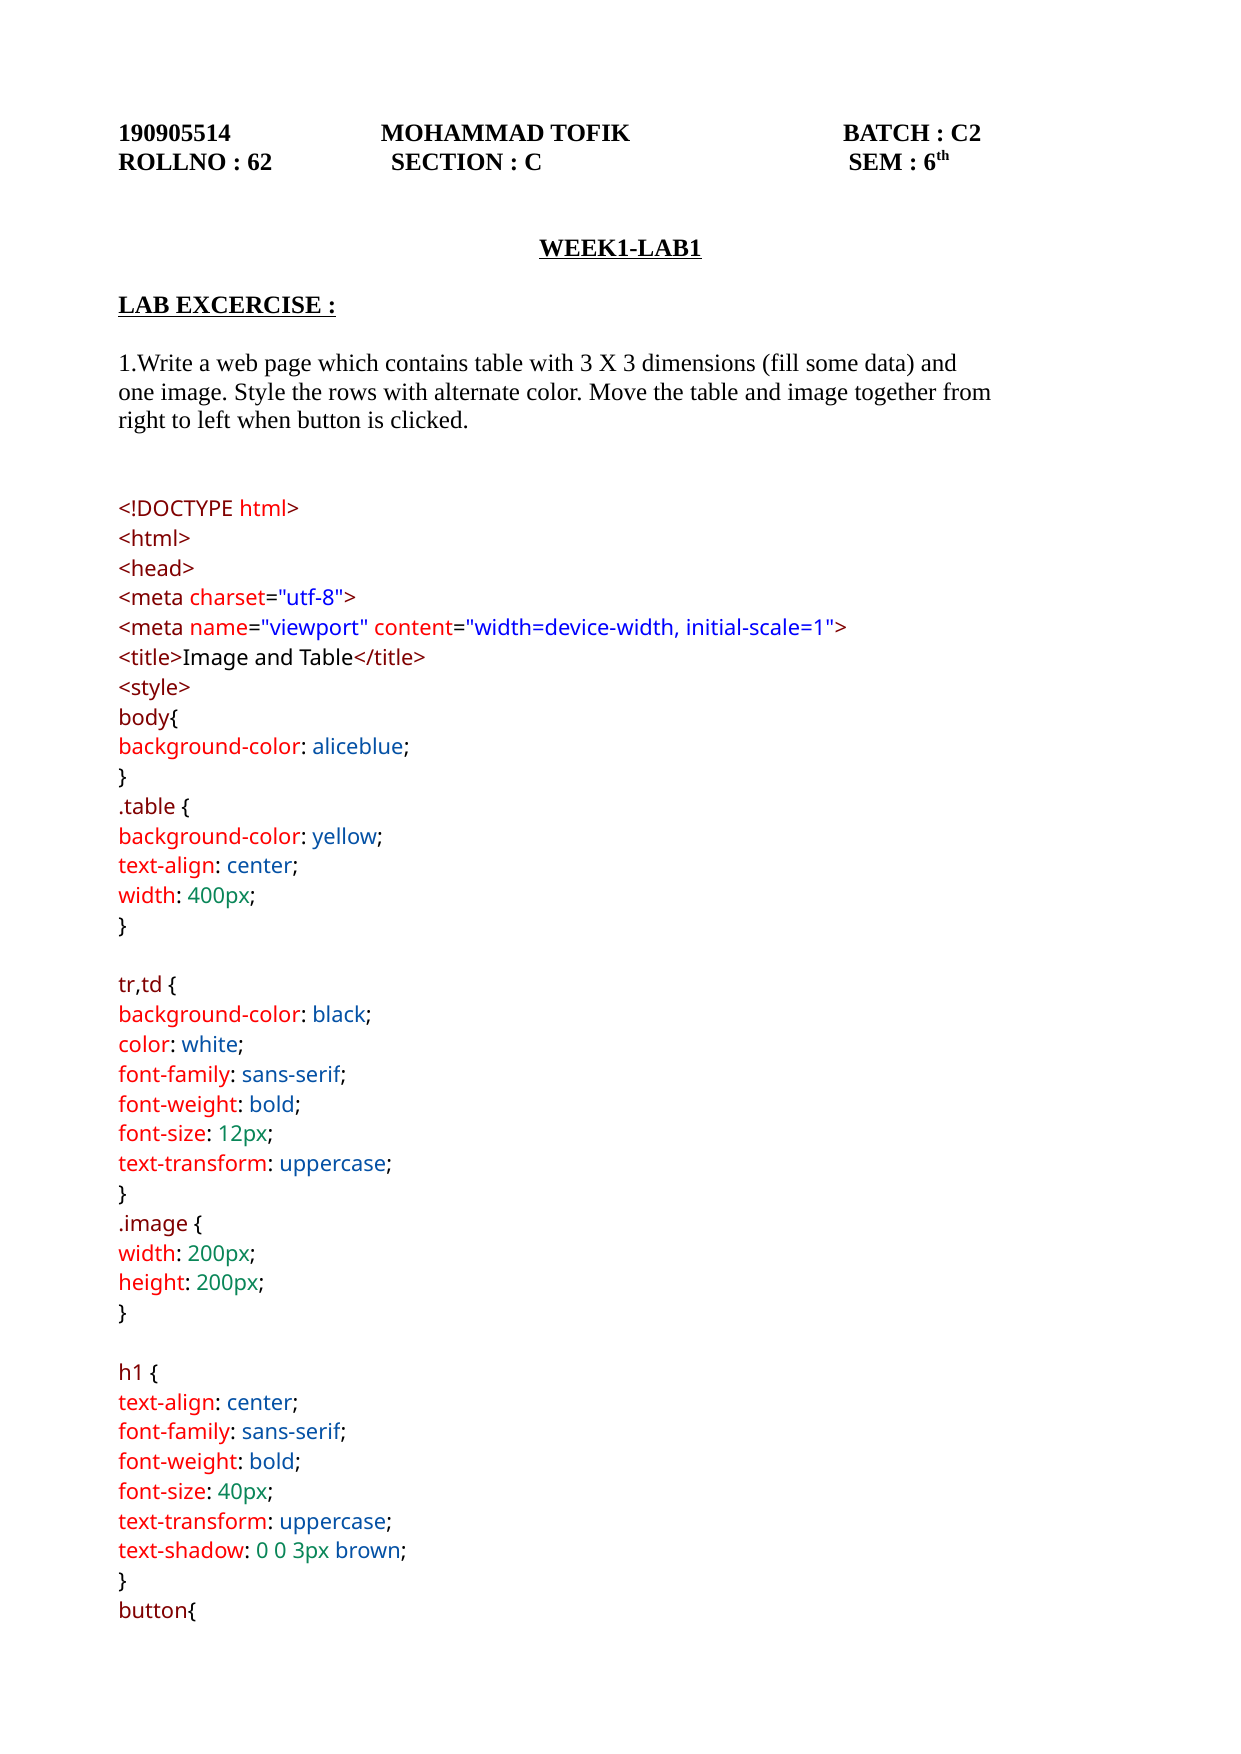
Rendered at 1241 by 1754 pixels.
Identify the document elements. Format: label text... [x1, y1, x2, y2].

text 190905514 MOHAMMAD TOFIK BATCH : C2 [118, 118, 1122, 147]
text WEEK1-LAB1 [118, 233, 1122, 262]
text color: white; [118, 1029, 1122, 1059]
text height: 200px; [118, 1267, 1122, 1297]
text <head> [118, 552, 1122, 582]
text width: 400px; [118, 880, 1122, 910]
text background-color: black; [118, 999, 1122, 1029]
text } [118, 1297, 1122, 1327]
text one image. Style the rows with alternate color. Move the table and image together from [118, 377, 1122, 406]
text font-family: sans-serif; [118, 1416, 1122, 1446]
text } [118, 1565, 1122, 1595]
text } [118, 761, 1122, 791]
text right to left when button is clicked. [118, 406, 1122, 434]
text body{ [118, 701, 1122, 731]
text } [118, 910, 1122, 940]
text <!DOCTYPE html> [118, 493, 1122, 523]
text text-transform: uppercase; [118, 1506, 1122, 1535]
text text-align: center; [118, 850, 1122, 880]
text 1.Write a web page which contains table with 3 X 3 dimensions (fill some data) and [118, 348, 1122, 377]
text <meta name="viewport" content="width=device-width, initial-scale=1"> [118, 612, 1122, 642]
text text-transform: uppercase; [118, 1148, 1122, 1178]
text background-color: aliceblue; [118, 731, 1122, 761]
text button{ [118, 1595, 1122, 1625]
text .image { [118, 1208, 1122, 1238]
text font-size: 40px; [118, 1476, 1122, 1506]
text font-weight: bold; [118, 1446, 1122, 1476]
text <title>Image and Table</title> [118, 642, 1122, 672]
text font-family: sans-serif; [118, 1059, 1122, 1089]
text text-align: center; [118, 1386, 1122, 1416]
text <html> [118, 523, 1122, 552]
text tr,td { [118, 969, 1122, 999]
text .table { [118, 791, 1122, 821]
text h1 { [118, 1357, 1122, 1386]
text background-color: yellow; [118, 821, 1122, 850]
text } [118, 1178, 1122, 1208]
text <meta charset="utf-8"> [118, 582, 1122, 612]
text LAB EXCERCISE : [118, 291, 1122, 319]
text ROLLNO : 62 SECTION : C SEM : 6th [118, 147, 1122, 176]
text font-size: 12px; [118, 1118, 1122, 1148]
text text-shadow: 0 0 3px brown; [118, 1535, 1122, 1565]
text <style> [118, 672, 1122, 701]
text font-weight: bold; [118, 1089, 1122, 1118]
text width: 200px; [118, 1238, 1122, 1267]
